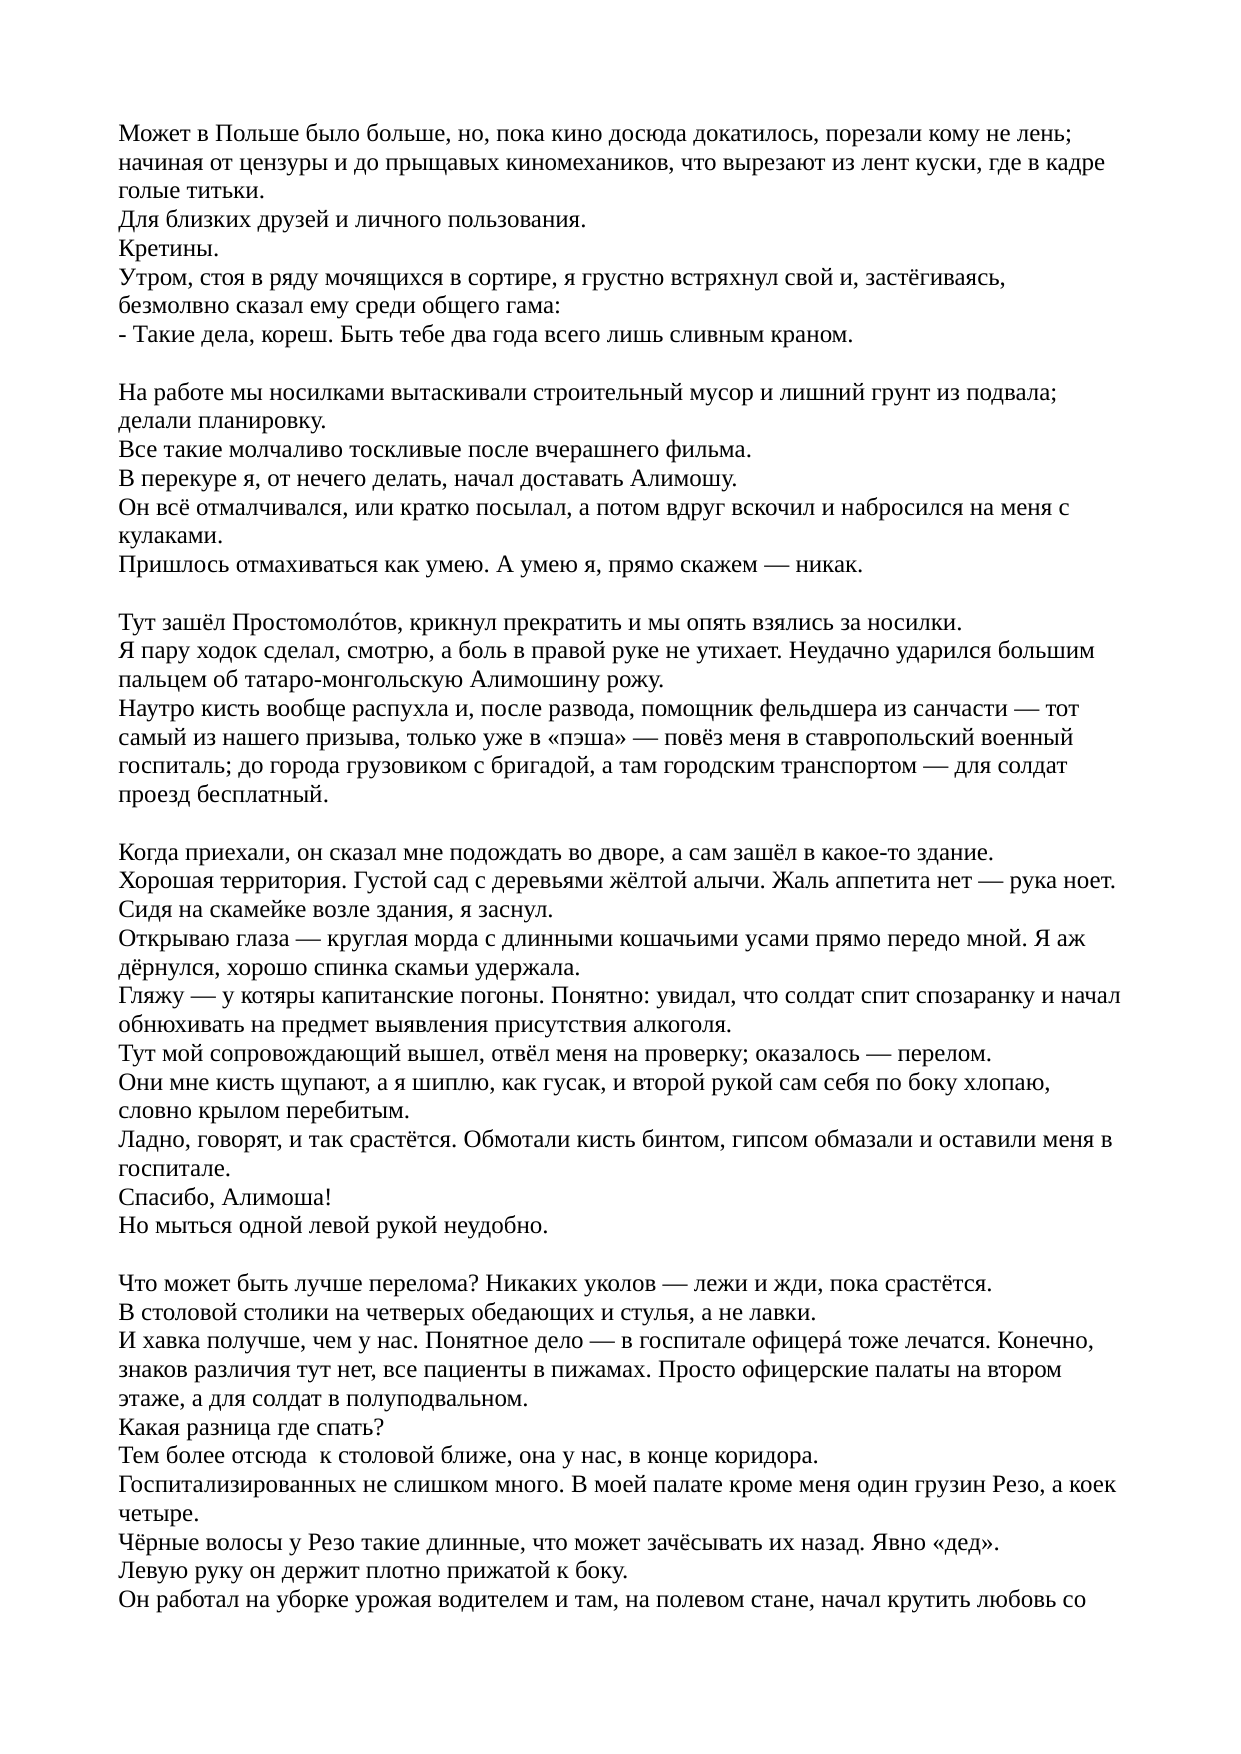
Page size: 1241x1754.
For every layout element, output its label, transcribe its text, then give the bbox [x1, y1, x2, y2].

text В столовой столики на четверых обедающих и стулья, а не лавки. [118, 1297, 1122, 1326]
text Он работал на уборке урожая водителем и там, на полевом стане, начал крутить любовь со [118, 1584, 1122, 1613]
text Спасибо, Алимоша! [118, 1182, 1122, 1211]
text Может в Польше было больше, но, пока кино досюда докатилось, порезали кому не лень; начиная от цензуры и до прыщавых киномехаников, что вырезают из лент куски, где в кадре голые титьки. [118, 118, 1122, 204]
text Госпитализированных не слишком много. В моей палате кроме меня один грузин Резо, а коек четыре. [118, 1469, 1122, 1527]
text Они мне кисть щупают, а я шиплю, как гусак, и второй рукой сам себя по боку хлопаю, словно крылом перебитым. [118, 1067, 1122, 1124]
text Он всё отмалчивался, или кратко посылал, а потом вдруг вскочил и набросился на меня с кулаками. [118, 492, 1122, 549]
text Тем более отсюда к столовой ближе, она у нас, в конце коридора. [118, 1441, 1122, 1469]
text Пришлось отмахиваться как умею. А умею я, прямо скажем — никак. [118, 549, 1122, 578]
text Что может быть лучше перелома? Никаких уколов — лежи и жди, пока срастётся. [118, 1268, 1122, 1297]
text В перекуре я, от нечего делать, начал доставать Алимошу. [118, 463, 1122, 492]
text Все такие молчаливо тоскливые после вчерашнего фильма. [118, 434, 1122, 463]
text Наутро кисть вообще распухла и, после развода, помощник фельдшера из санчасти — тот самый из нашего призыва, только уже в «пэша» — повёз меня в ставропольский военный госпиталь; до города грузовиком с бригадой, а там городским транспортом — для солдат проезд бесплатный. [118, 693, 1122, 808]
text Кретины. [118, 233, 1122, 262]
text Сидя на скамейке возле здания, я заснул. [118, 894, 1122, 923]
text Хорошая территория. Густой сад с деревьями жёлтой алычи. Жаль аппетита нет — рука ноет. [118, 866, 1122, 894]
text Гляжу — у котяры капитанские погоны. Понятно: увидал, что солдат спит спозаранку и начал обнюхивать на предмет выявления присутствия алкоголя. [118, 981, 1122, 1038]
text Тут зашёл Простомолóтов, крикнул прекратить и мы опять взялись за носилки. [118, 607, 1122, 636]
text - Такие дела, кореш. Быть тебе два года всего лишь сливным краном. [118, 319, 1122, 348]
text Для близких друзей и личного пользования. [118, 204, 1122, 233]
text Левую руку он держит плотно прижатой к боку. [118, 1556, 1122, 1584]
text Тут мой сопровождающий вышел, отвёл меня на проверку; оказалось — перелом. [118, 1038, 1122, 1067]
text Утром, стоя в ряду мочящихся в сортире, я грустно встряхнул свой и, застёгиваясь, безмолвно сказал ему среди общего гама: [118, 262, 1122, 319]
text Я пару ходок сделал, смотрю, а боль в правой руке не утихает. Неудачно ударился большим пальцем об татаро-монгольскую Алимошину рожу. [118, 636, 1122, 693]
text Какая разница где спать? [118, 1412, 1122, 1441]
text Открываю глаза — круглая морда с длинными кошачьими усами прямо передо мной. Я аж дёрнулся, хорошо спинка скамьи удержала. [118, 923, 1122, 981]
text Но мыться одной левой рукой неудобно. [118, 1211, 1122, 1239]
text И хавка получше, чем у нас. Понятное дело — в госпитале офицерá тоже лечатся. Конечно, знаков различия тут нет, все пациенты в пижамах. Просто офицерские палаты на втором этаже, а для солдат в полуподвальном. [118, 1326, 1122, 1412]
text Ладно, говорят, и так срастётся. Обмотали кисть бинтом, гипсом обмазали и оставили меня в госпитале. [118, 1124, 1122, 1182]
text На работе мы носилками вытаскивали строительный мусор и лишний грунт из подвала; делали планировку. [118, 377, 1122, 434]
text Чёрные волосы у Резо такие длинные, что может зачёсывать их назад. Явно «дед». [118, 1527, 1122, 1556]
text Когда приехали, он сказал мне подождать во дворе, а сам зашёл в какое-то здание. [118, 837, 1122, 866]
